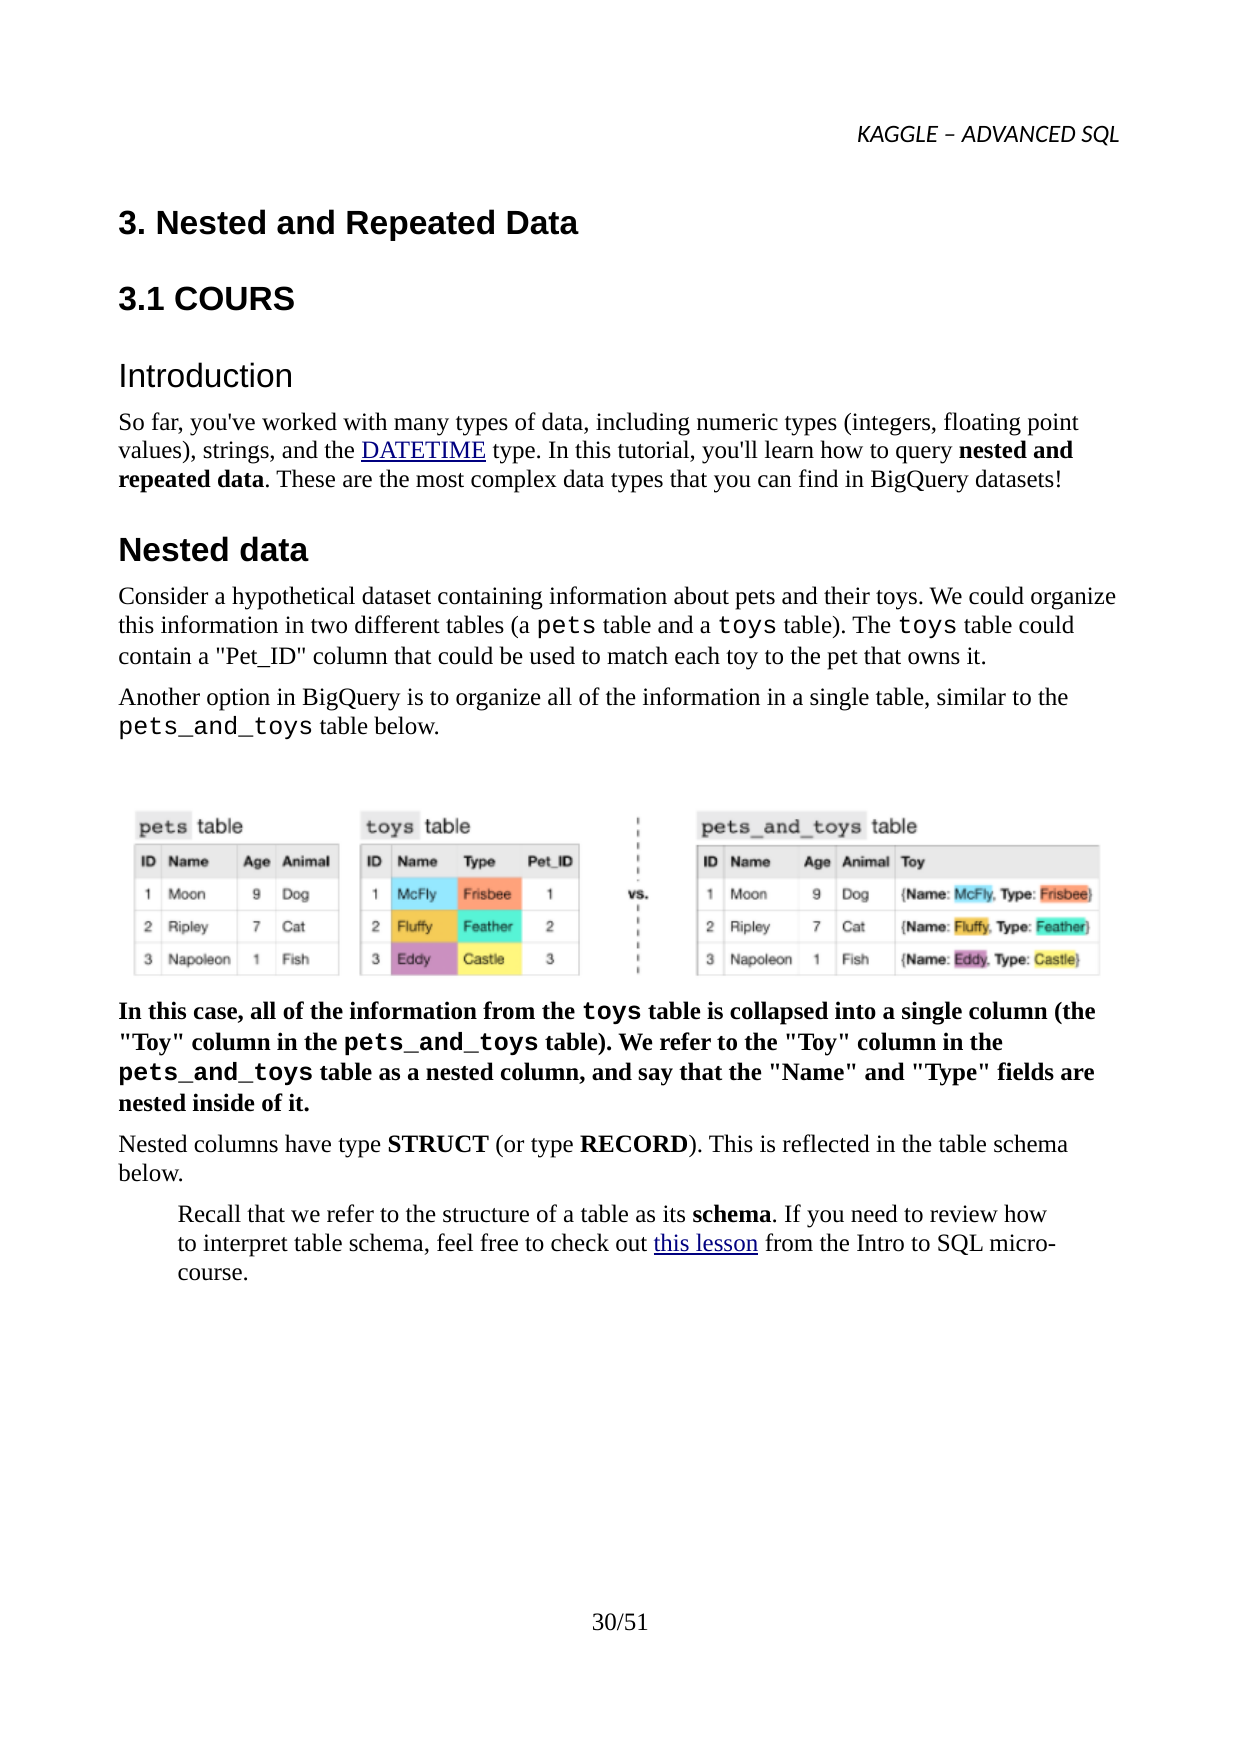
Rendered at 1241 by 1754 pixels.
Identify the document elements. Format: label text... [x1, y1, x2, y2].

picture [118, 795, 1122, 996]
subtitle Nested data [118, 530, 1122, 569]
text So far, you've worked with many types of data, including numeric types (integers, floating point values), strings, and the DATETIME type. In this tutorial, you'll learn how to query nested and repeated data. These are the most complex data types that you can find in BigQuery datasets! [118, 407, 1122, 493]
text Consider a hypothetical dataset containing information about pets and their toys. We could organize this information in two different tables (a pets table and a toys table). The toys table could contain a "Pet_ID" column that could be used to match each toy to the pet that owns it. [118, 581, 1122, 670]
subtitle 3.1 COURS [118, 279, 1122, 318]
text Another option in BigQuery is to organize all of the information in a single table, similar to the pets_and_toys table below. [118, 682, 1122, 742]
subtitle 3. Nested and Repeated Data [118, 203, 1122, 242]
subtitle Introduction [118, 355, 1122, 394]
text Recall that we refer to the structure of a table as its schema. If you need to review how to interpret table schema, feel free to check out this lesson from the Intro to SQL micro-course. [177, 1199, 1063, 1286]
text In this case, all of the information from the toys table is collapsed into a single column (the "Toy" column in the pets_and_toys table). We refer to the "Toy" column in the pets_and_toys table as a nested column, and say that the "Name" and "Type" fields are nested inside of it. [118, 996, 1122, 1117]
text Nested columns have type STRUCT (or type RECORD). This is reflected in the table schema below. [118, 1129, 1122, 1187]
